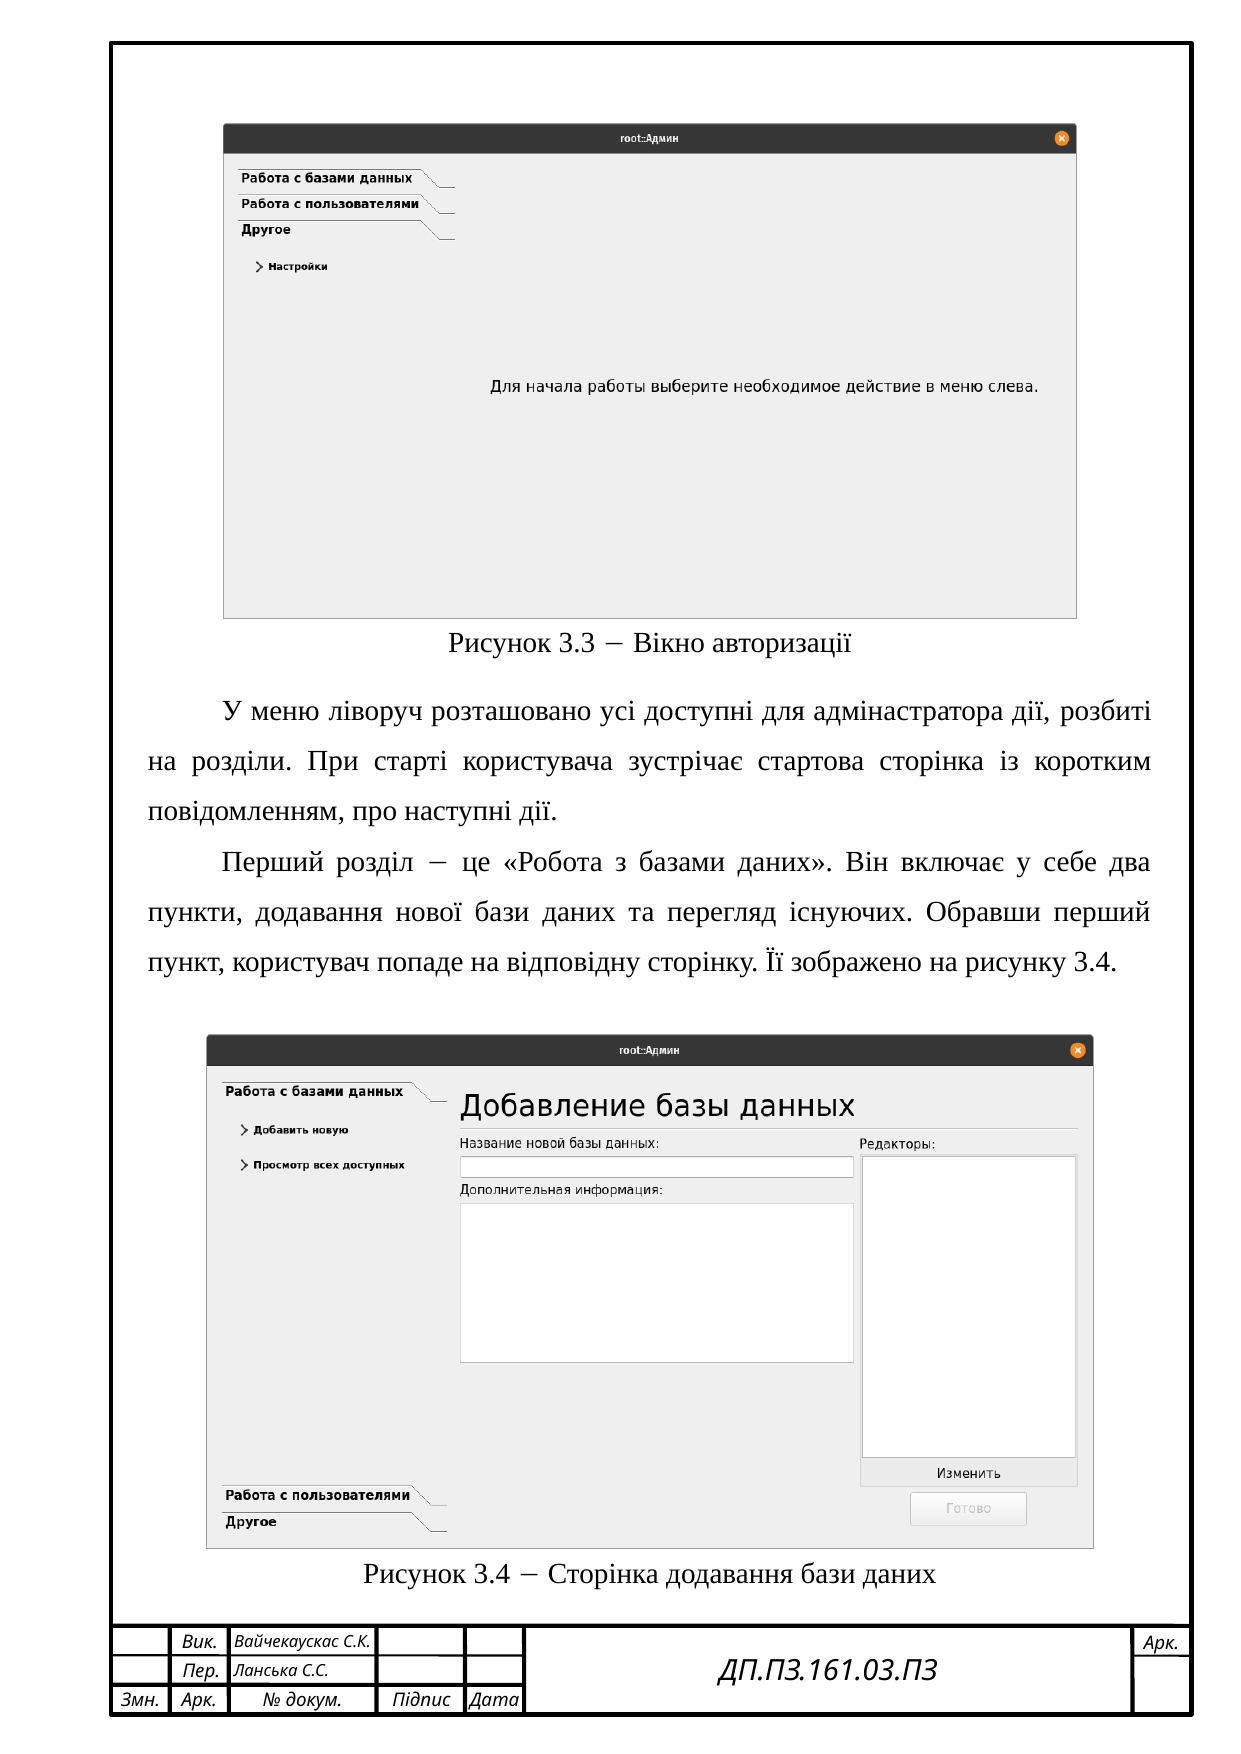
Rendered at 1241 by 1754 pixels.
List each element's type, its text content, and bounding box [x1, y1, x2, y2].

picture [215, 118, 1084, 626]
text Рисунок 3.3 − Вікно авторизації [148, 626, 1152, 659]
text У меню ліворуч розташовано усі доступні для адмінастратора дії, розбиті на розділи. При старті користувача зустрічає стартова сторінка із коротким повідомленням, про наступні дії. [148, 693, 1152, 827]
text Рисунок 3.4 − Сторінка додавання бази даних [148, 1556, 1152, 1589]
text Перший розділ − це «Робота з базами даних». Він включає у себе два пункти, додавання нової бази даних та перегляд існуючих. Обравши перший пункт, користувач попаде на відповідну сторінку. Її зображено на рисунку 3.4. [148, 844, 1152, 978]
picture [198, 1028, 1101, 1556]
